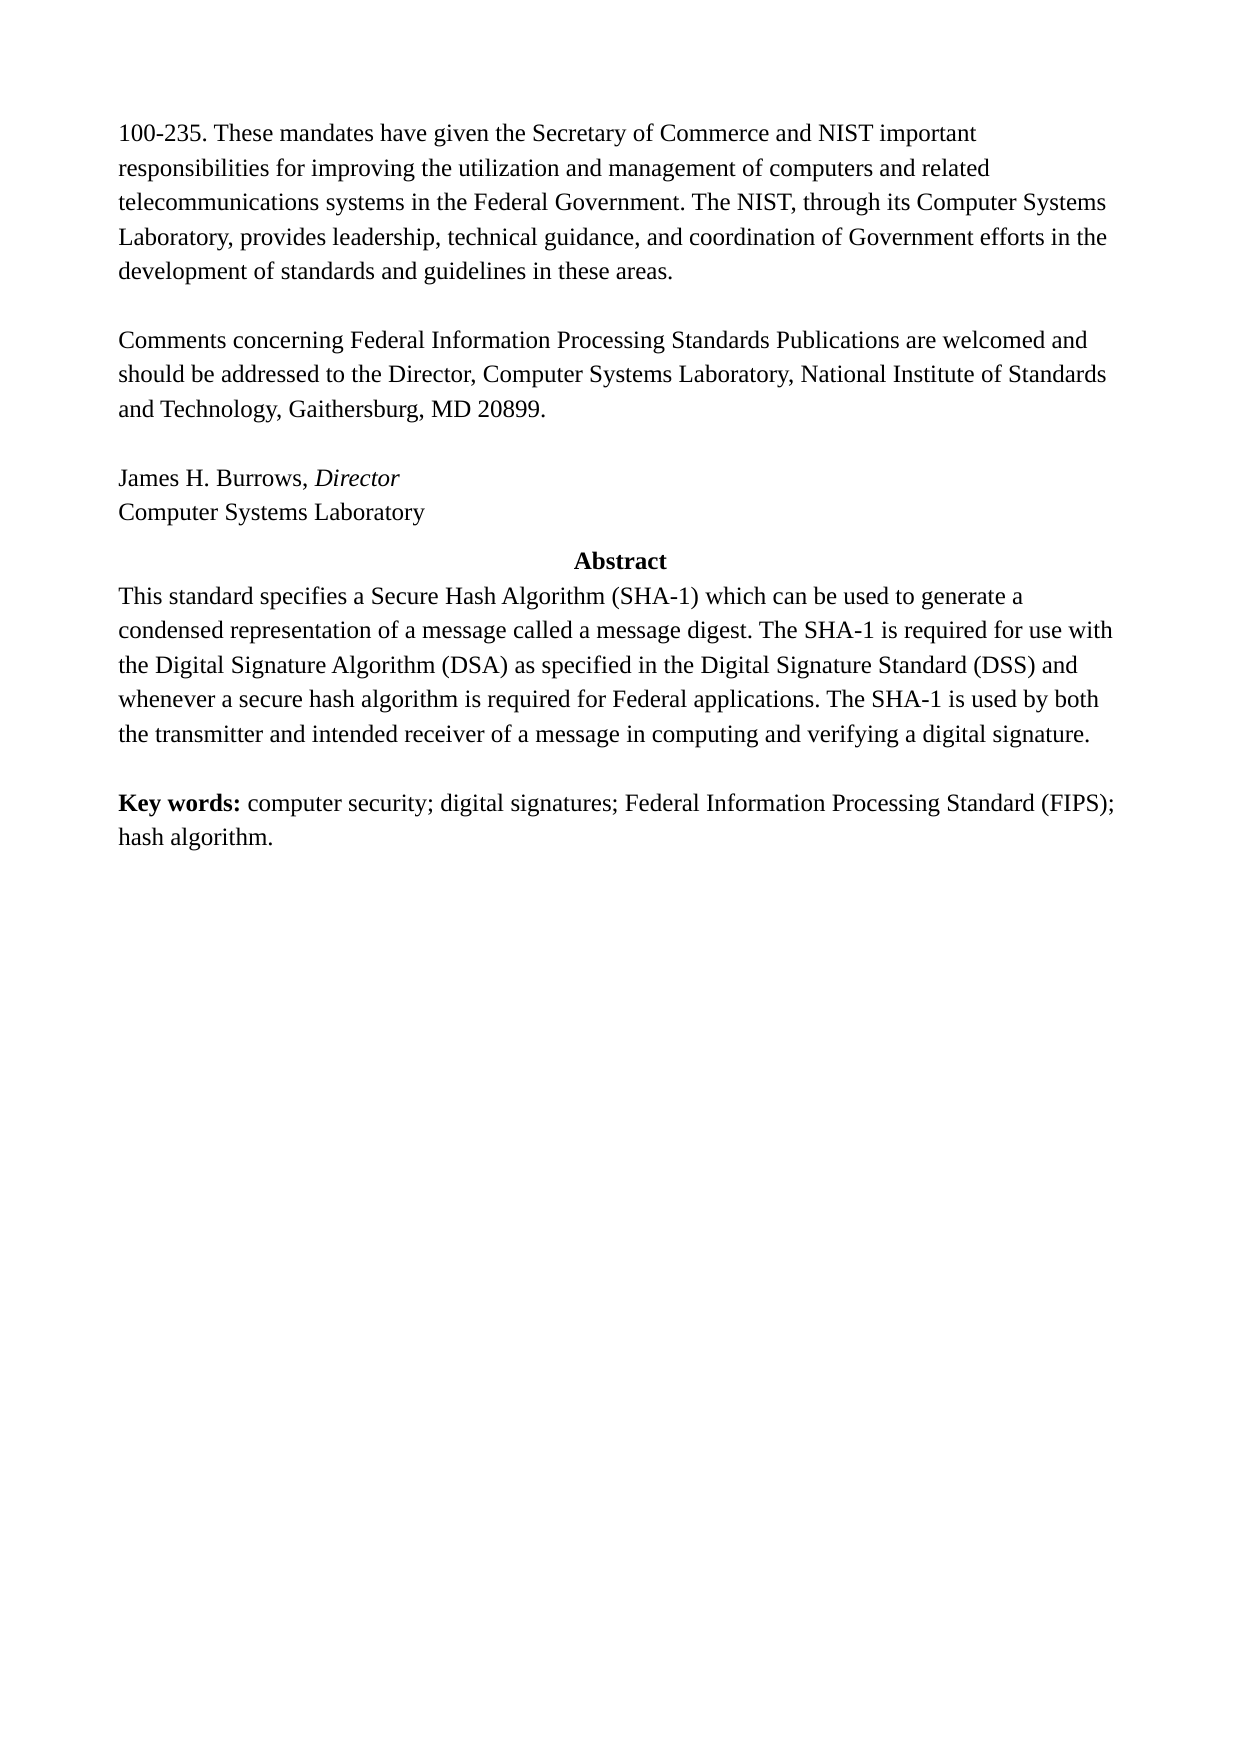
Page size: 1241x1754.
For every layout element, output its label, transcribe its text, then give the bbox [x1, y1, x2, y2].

text 100-235. These mandates have given the Secretary of Commerce and NIST important responsibilities for improving the utilization and management of computers and related telecommunications systems in the Federal Government. The NIST, through its Computer Systems Laboratory, provides leadership, technical guidance, and coordination of Government efforts in the development of standards and guidelines in these areas. Comments concerning Federal Information Processing Standards Publications are welcomed and should be addressed to the Director, Computer Systems Laboratory, National Institute of Standards and Technology, Gaithersburg, MD 20899. James H. Burrows, Director Computer Systems Laboratory [118, 118, 1122, 526]
text Abstract [118, 546, 1122, 575]
text This standard specifies a Secure Hash Algorithm (SHA-1) which can be used to generate a condensed representation of a message called a message digest. The SHA-1 is required for use with the Digital Signature Algorithm (DSA) as specified in the Digital Signature Standard (DSS) and whenever a secure hash algorithm is required for Federal applications. The SHA-1 is used by both the transmitter and intended receiver of a message in computing and verifying a digital signature. Key words: computer security; digital signatures; Federal Information Processing Standard (FIPS); hash algorithm. [118, 581, 1122, 851]
